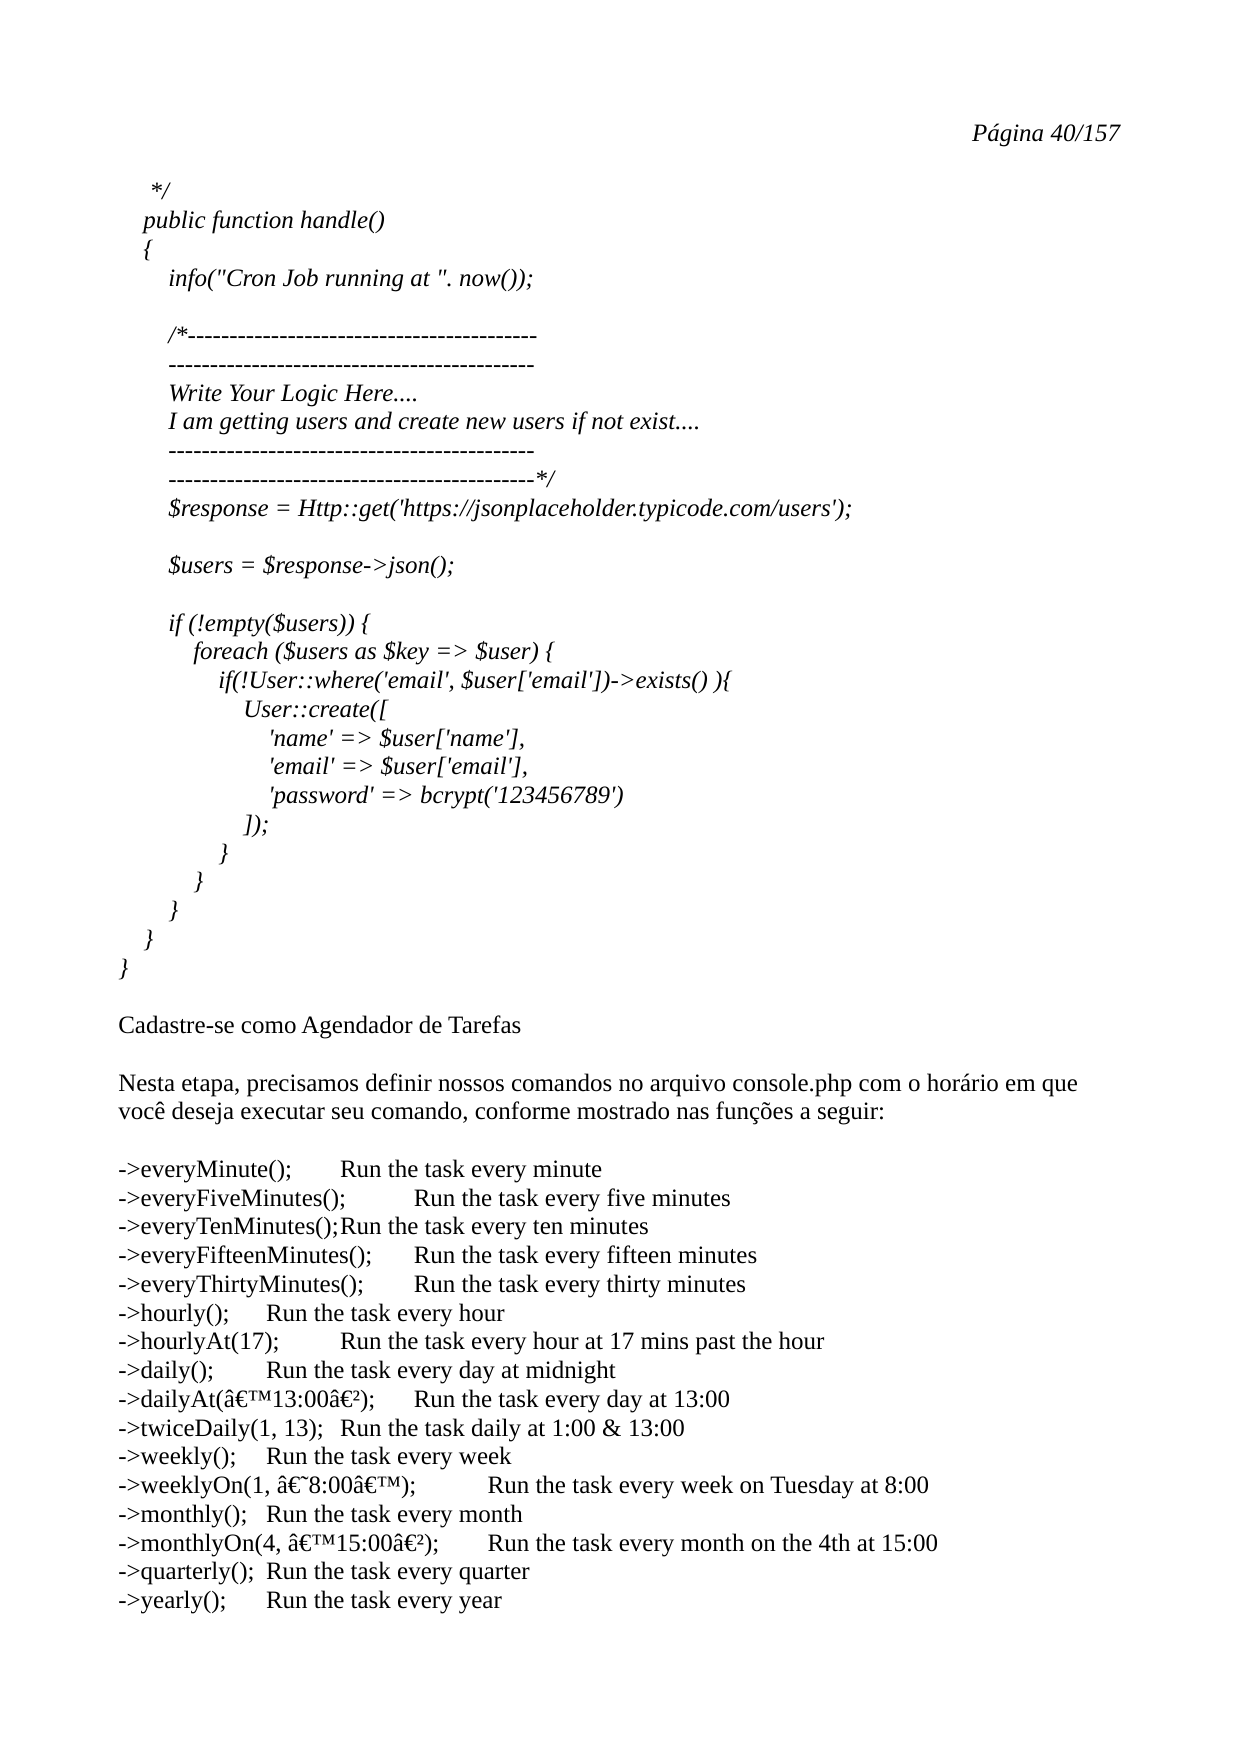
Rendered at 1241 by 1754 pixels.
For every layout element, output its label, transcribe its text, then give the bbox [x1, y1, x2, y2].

text 'password' => bcrypt('123456789') [118, 780, 1122, 809]
text ->hourly(); Run the task every hour [118, 1298, 1122, 1326]
text ->everyMinute(); Run the task every minute [118, 1154, 1122, 1183]
text ]); [118, 809, 1122, 838]
text } [118, 924, 1122, 953]
text ->monthlyOn(4, â€™15:00â€²); Run the task every month on the 4th at 15:00 [118, 1528, 1122, 1556]
text /*------------------------------------------ [118, 320, 1122, 349]
text $users = $response->json(); [118, 550, 1122, 579]
text ->daily(); Run the task every day at midnight [118, 1355, 1122, 1384]
text } [118, 838, 1122, 866]
text ->yearly(); Run the task every year [118, 1585, 1122, 1614]
text Nesta etapa, precisamos definir nossos comandos no arquivo console.php com o horário em que você deseja executar seu comando, conforme mostrado nas funções a seguir: [118, 1068, 1122, 1125]
text { [118, 234, 1122, 263]
text ->everyTenMinutes(); Run the task every ten minutes [118, 1211, 1122, 1240]
text User::create([ [118, 694, 1122, 723]
text ->weekly(); Run the task every week [118, 1441, 1122, 1470]
text } [118, 953, 1122, 981]
text foreach ($users as $key => $user) { [118, 636, 1122, 665]
text } [118, 866, 1122, 895]
text I am getting users and create new users if not exist.... [118, 406, 1122, 435]
text -------------------------------------------- [118, 435, 1122, 464]
text ->everyThirtyMinutes(); Run the task every thirty minutes [118, 1269, 1122, 1298]
text ->everyFifteenMinutes(); Run the task every fifteen minutes [118, 1240, 1122, 1269]
text ->dailyAt(â€™13:00â€²); Run the task every day at 13:00 [118, 1384, 1122, 1413]
text public function handle() [118, 205, 1122, 234]
text 'email' => $user['email'], [118, 751, 1122, 780]
text ->quarterly(); Run the task every quarter [118, 1556, 1122, 1585]
text $response = Http::get('https://jsonplaceholder.typicode.com/users'); [118, 493, 1122, 521]
text if(!User::where('email', $user['email'])->exists() ){ [118, 665, 1122, 694]
text ->weeklyOn(1, â€˜8:00â€™); Run the task every week on Tuesday at 8:00 [118, 1470, 1122, 1499]
text --------------------------------------------*/ [118, 464, 1122, 493]
text 'name' => $user['name'], [118, 723, 1122, 751]
text info("Cron Job running at ". now()); [118, 263, 1122, 291]
text ->everyFiveMinutes(); Run the task every five minutes [118, 1183, 1122, 1211]
text ->twiceDaily(1, 13); Run the task daily at 1:00 & 13:00 [118, 1413, 1122, 1441]
text Cadastre-se como Agendador de Tarefas [118, 1010, 1122, 1039]
text } [118, 895, 1122, 924]
text Write Your Logic Here.... [118, 378, 1122, 406]
text ->monthly(); Run the task every month [118, 1499, 1122, 1528]
text */ [118, 176, 1122, 205]
text -------------------------------------------- [118, 349, 1122, 378]
text if (!empty($users)) { [118, 608, 1122, 636]
text ->hourlyAt(17); Run the task every hour at 17 mins past the hour [118, 1326, 1122, 1355]
